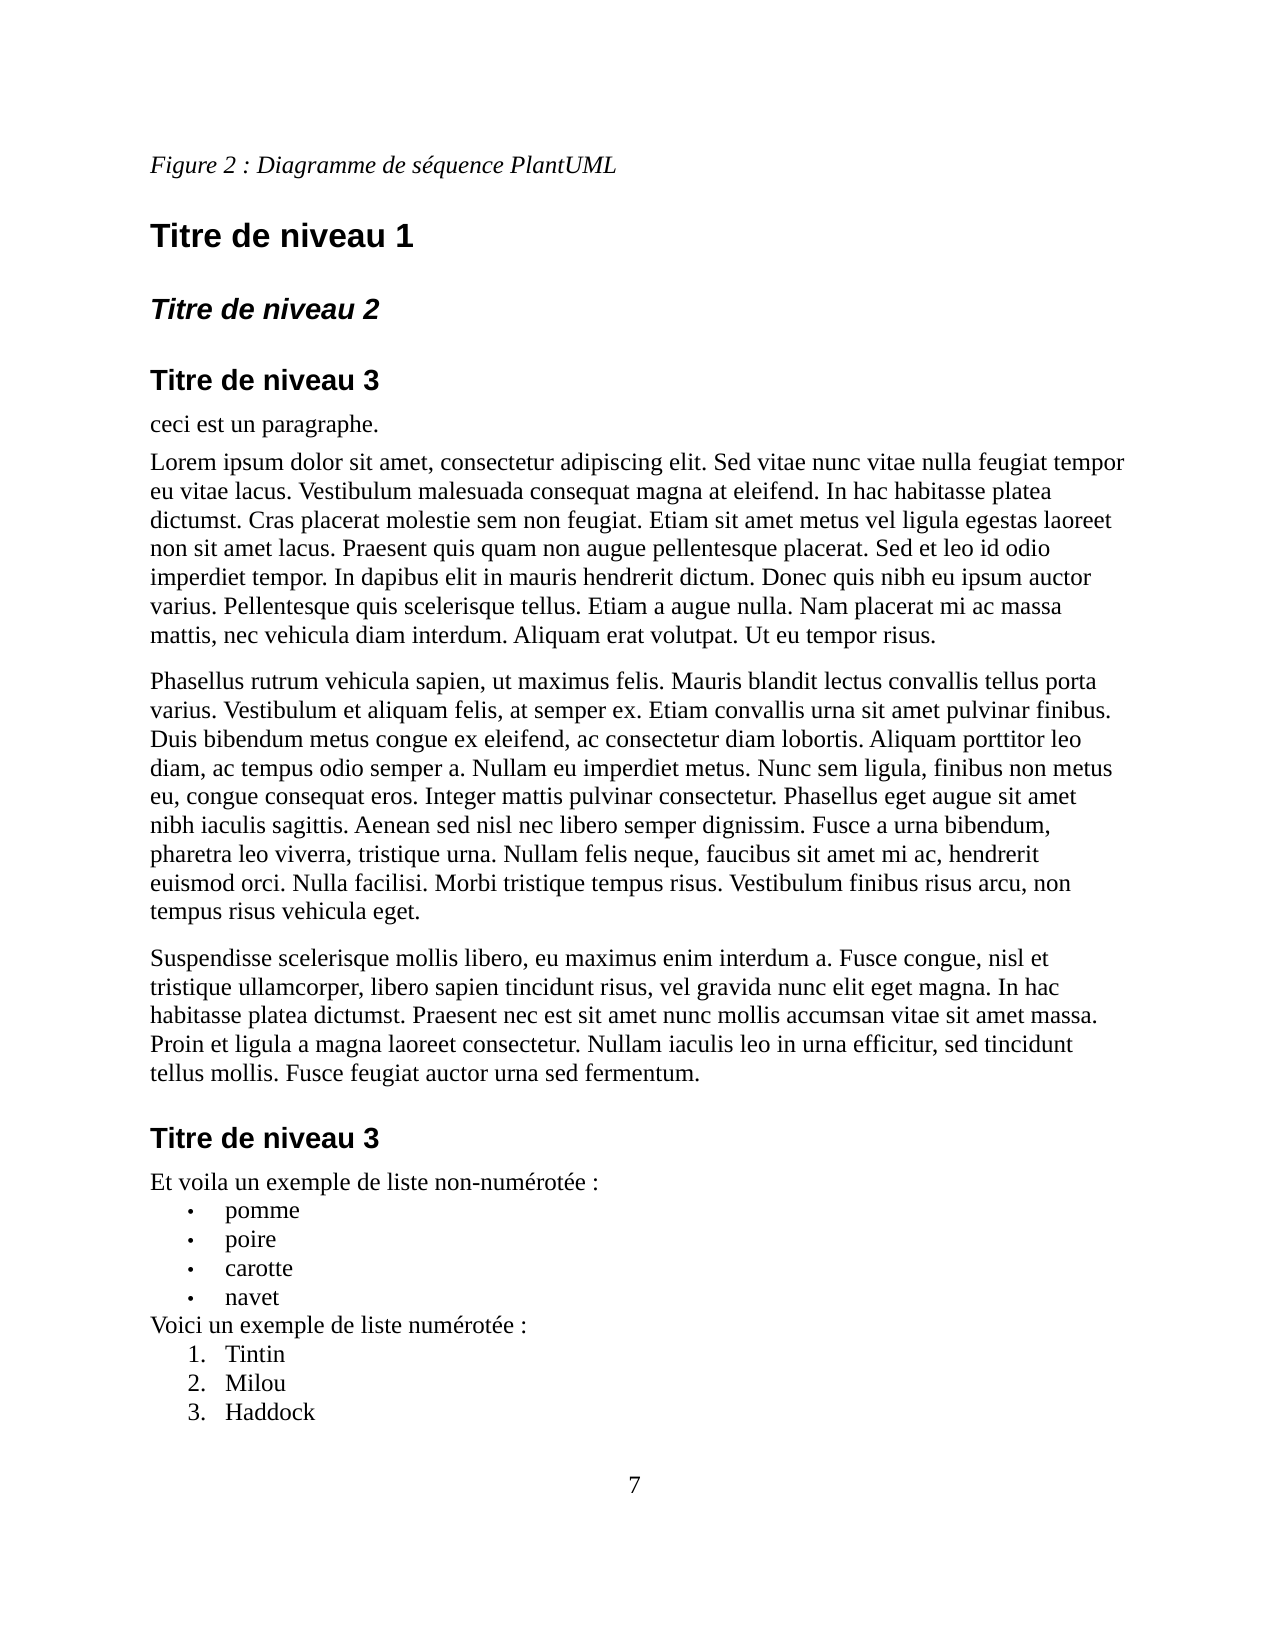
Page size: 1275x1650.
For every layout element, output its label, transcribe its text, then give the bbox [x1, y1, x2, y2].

text Lorem ipsum dolor sit amet, consectetur adipiscing elit. Sed vitae nunc vitae nulla feugiat tempor eu vitae lacus. Vestibulum malesuada consequat magna at eleifend. In hac habitasse platea dictumst. Cras placerat molestie sem non feugiat. Etiam sit amet metus vel ligula egestas laoreet non sit amet lacus. Praesent quis quam non augue pellentesque placerat. Sed et leo id odio imperdiet tempor. In dapibus elit in mauris hendrerit dictum. Donec quis nibh eu ipsum auctor varius. Pellentesque quis scelerisque tellus. Etiam a augue nulla. Nam placerat mi ac massa mattis, nec vehicula diam interdum. Aliquam erat volutpat. Ut eu tempor risus. [150, 447, 1125, 648]
text Figure 2 : Diagramme de séquence PlantUML [150, 150, 1125, 179]
text ceci est un paragraphe. [150, 409, 1125, 438]
list Tintin [187, 1339, 1125, 1368]
list poire [187, 1224, 1125, 1253]
subtitle Titre de niveau 3 [150, 363, 1125, 397]
subtitle Titre de niveau 1 [150, 216, 1125, 255]
list Haddock [187, 1397, 1125, 1426]
list pomme [187, 1196, 1125, 1224]
text Et voila un exemple de liste non-numérotée : [150, 1167, 1125, 1196]
list Milou [187, 1368, 1125, 1397]
text Suspendisse scelerisque mollis libero, eu maximus enim interdum a. Fusce congue, nisl et tristique ullamcorper, libero sapien tincidunt risus, vel gravida nunc elit eget magna. In hac habitasse platea dictumst. Praesent nec est sit amet nunc mollis accumsan vitae sit amet massa. Proin et ligula a magna laoreet consectetur. Nullam iaculis leo in urna efficitur, sed tincidunt tellus mollis. Fusce feugiat auctor urna sed fermentum. [150, 943, 1125, 1087]
text Voici un exemple de liste numérotée : [150, 1311, 1125, 1339]
subtitle Titre de niveau 3 [150, 1121, 1125, 1154]
text Phasellus rutrum vehicula sapien, ut maximus felis. Mauris blandit lectus convallis tellus porta varius. Vestibulum et aliquam felis, at semper ex. Etiam convallis urna sit amet pulvinar finibus. Duis bibendum metus congue ex eleifend, ac consectetur diam lobortis. Aliquam porttitor leo diam, ac tempus odio semper a. Nullam eu imperdiet metus. Nunc sem ligula, finibus non metus eu, congue consequat eros. Integer mattis pulvinar consectetur. Phasellus eget augue sit amet nibh iaculis sagittis. Aenean sed nisl nec libero semper dignissim. Fusce a urna bibendum, pharetra leo viverra, tristique urna. Nullam felis neque, faucibus sit amet mi ac, hendrerit euismod orci. Nulla facilisi. Morbi tristique tempus risus. Vestibulum finibus risus arcu, non tempus risus vehicula eget. [150, 666, 1125, 925]
subtitle Titre de niveau 2 [150, 292, 1125, 326]
list navet [187, 1282, 1125, 1311]
list carotte [187, 1253, 1125, 1282]
